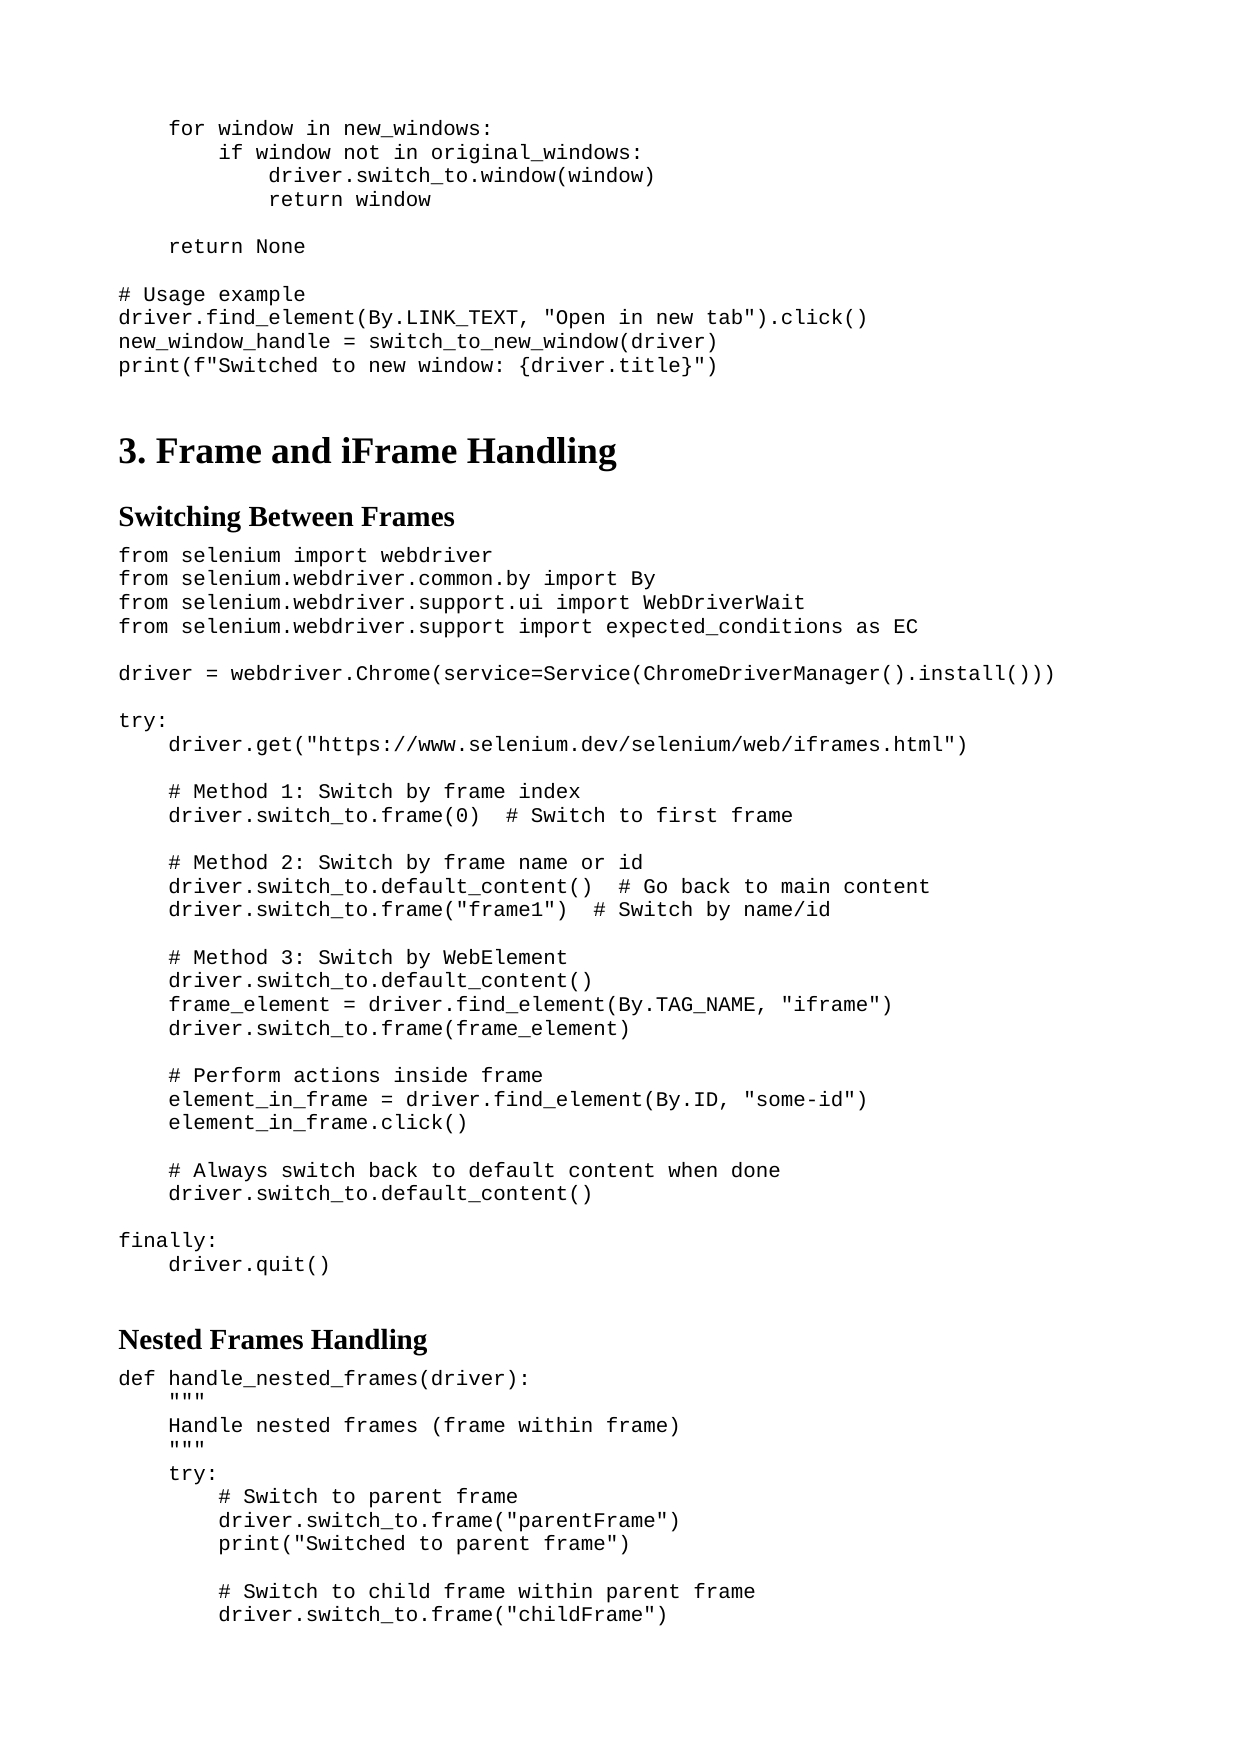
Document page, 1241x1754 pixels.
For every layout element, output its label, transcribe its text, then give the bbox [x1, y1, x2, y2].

text def handle_nested_frames(driver): [118, 1368, 1122, 1392]
text try: [118, 710, 1122, 734]
text driver.find_element(By.LINK_TEXT, "Open in new tab").click() [118, 307, 1122, 331]
text print("Switched to parent frame") [118, 1533, 1122, 1557]
text print(f"Switched to new window: {driver.title}") [118, 354, 1122, 378]
text from selenium import webdriver [118, 545, 1122, 568]
text driver.get("https://www.selenium.dev/selenium/web/iframes.html") [118, 734, 1122, 758]
text # Perform actions inside frame [118, 1065, 1122, 1089]
text driver.quit() [118, 1254, 1122, 1278]
text # Usage example [118, 284, 1122, 307]
text # Method 1: Switch by frame index [118, 781, 1122, 805]
subtitle 3. Frame and iFrame Handling [118, 428, 1122, 472]
text driver.switch_to.default_content() [118, 970, 1122, 994]
text if window not in original_windows: [118, 142, 1122, 165]
text try: [118, 1462, 1122, 1486]
text Handle nested frames (frame within frame) [118, 1415, 1122, 1439]
text # Method 2: Switch by frame name or id [118, 852, 1122, 876]
text driver.switch_to.frame("childFrame") [118, 1604, 1122, 1628]
text from selenium.webdriver.support.ui import WebDriverWait [118, 592, 1122, 616]
text # Always switch back to default content when done [118, 1159, 1122, 1183]
text return window [118, 189, 1122, 213]
text finally: [118, 1231, 1122, 1254]
text frame_element = driver.find_element(By.TAG_NAME, "iframe") [118, 994, 1122, 1018]
subtitle Nested Frames Handling [118, 1322, 1122, 1355]
text from selenium.webdriver.common.by import By [118, 568, 1122, 592]
text driver = webdriver.Chrome(service=Service(ChromeDriverManager().install())) [118, 663, 1122, 687]
text element_in_frame = driver.find_element(By.ID, "some-id") [118, 1089, 1122, 1112]
text # Switch to parent frame [118, 1486, 1122, 1510]
text return None [118, 236, 1122, 260]
text """ [118, 1392, 1122, 1415]
text driver.switch_to.default_content() [118, 1183, 1122, 1207]
text new_window_handle = switch_to_new_window(driver) [118, 331, 1122, 354]
text # Switch to child frame within parent frame [118, 1581, 1122, 1604]
text element_in_frame.click() [118, 1112, 1122, 1136]
text # Method 3: Switch by WebElement [118, 947, 1122, 970]
text from selenium.webdriver.support import expected_conditions as EC [118, 616, 1122, 639]
subtitle Switching Between Frames [118, 499, 1122, 532]
text driver.switch_to.frame(frame_element) [118, 1018, 1122, 1041]
text driver.switch_to.window(window) [118, 165, 1122, 189]
text driver.switch_to.frame("frame1") # Switch by name/id [118, 899, 1122, 923]
text for window in new_windows: [118, 118, 1122, 142]
text driver.switch_to.frame("parentFrame") [118, 1510, 1122, 1533]
text """ [118, 1439, 1122, 1462]
text driver.switch_to.frame(0) # Switch to first frame [118, 805, 1122, 828]
text driver.switch_to.default_content() # Go back to main content [118, 876, 1122, 899]
